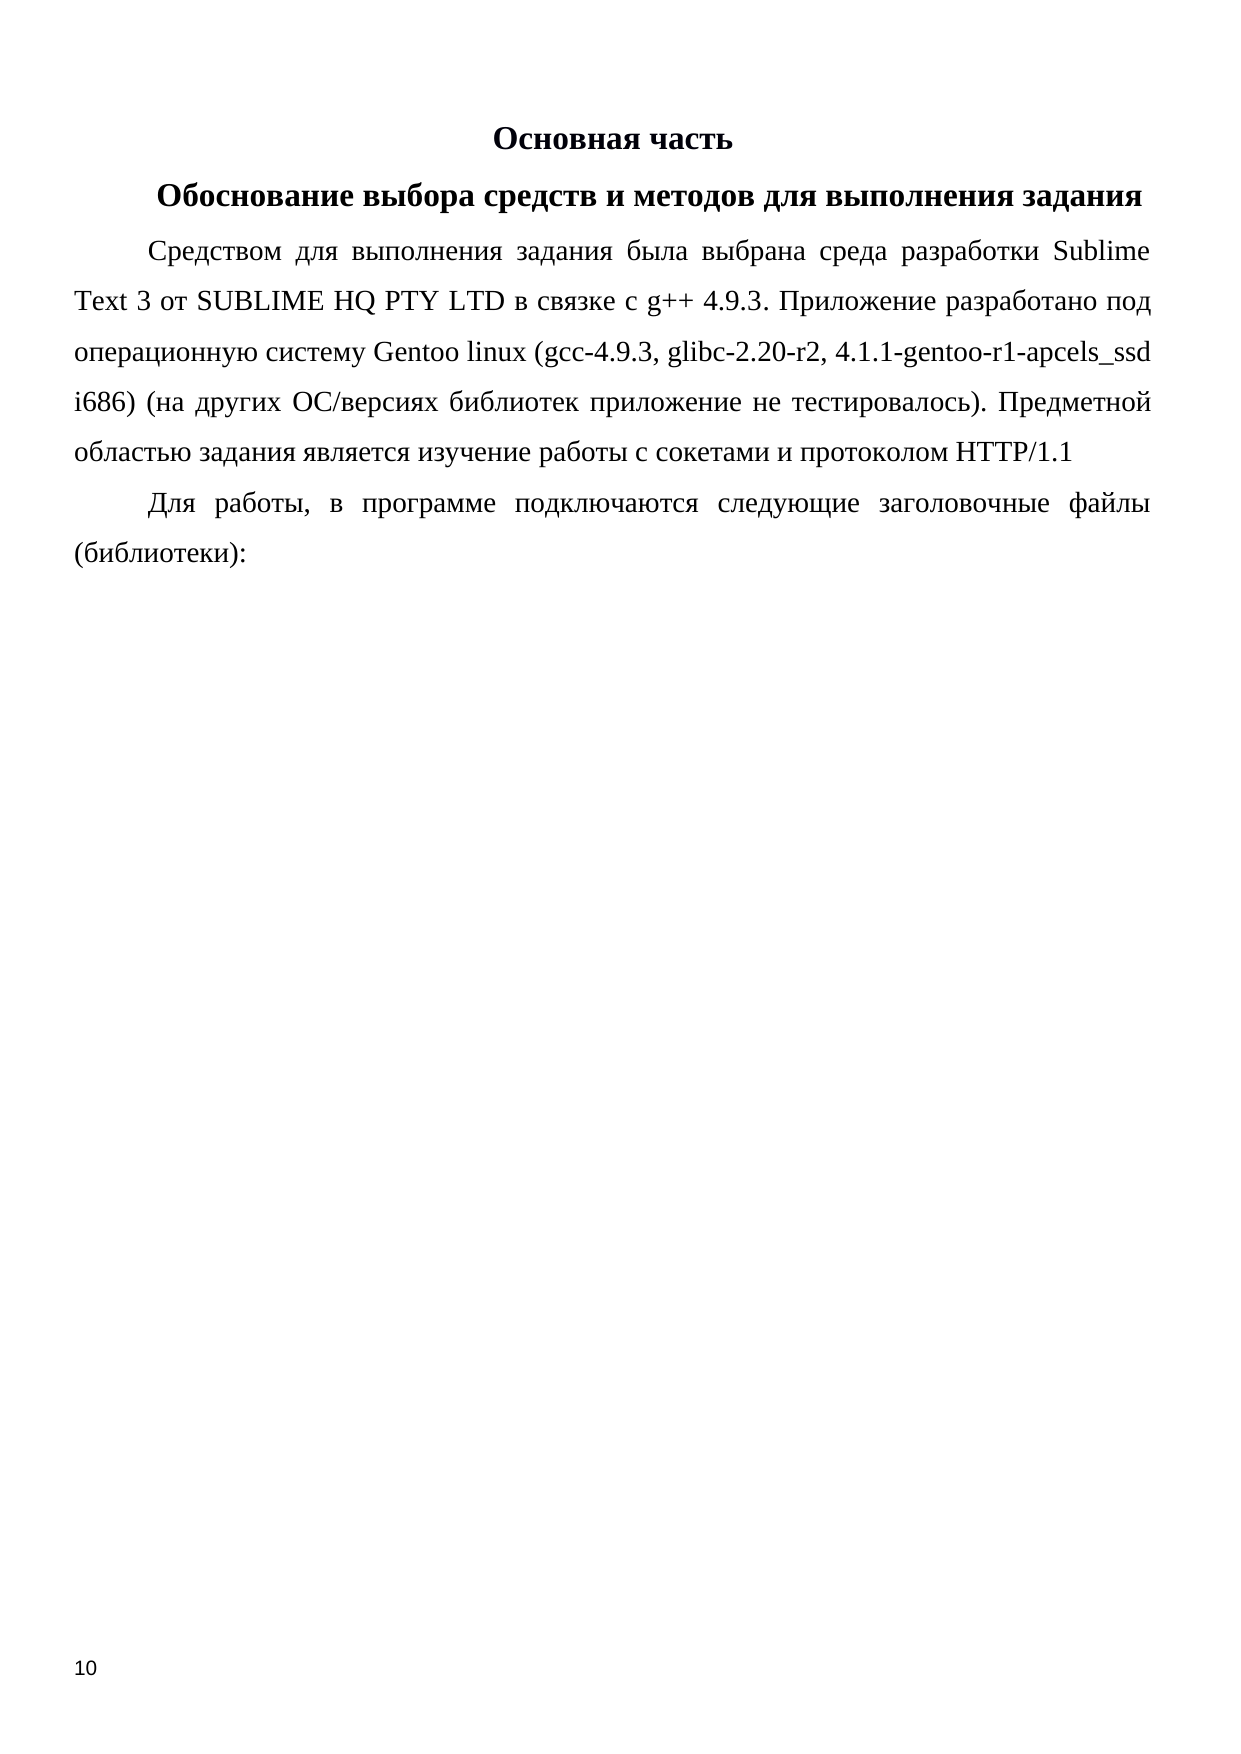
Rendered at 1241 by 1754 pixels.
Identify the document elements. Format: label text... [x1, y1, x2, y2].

text Средством для выполнения задания была выбрана среда разработки Sublime Text 3 от SUBLIME HQ PTY LTD в связке с g++ 4.9.3. Приложение разработано под операционную систему Gentoo linux (gcc-4.9.3, glibc-2.20-r2, 4.1.1-gentoo-r1-apcels_ssd i686) (на других ОС/версиях библиотек приложение не тестировалoсь). Предметной областью задания является изучение работы с сокетами и протоколом HTTP/1.1 [74, 233, 1152, 468]
text Для работы, в программе подключаются следующие заголовочные файлы (библиотеки): [74, 485, 1152, 568]
subtitle Обоснование выбора средств и методов для выполнения задания [74, 176, 1152, 214]
subtitle Основная часть [74, 118, 1152, 156]
